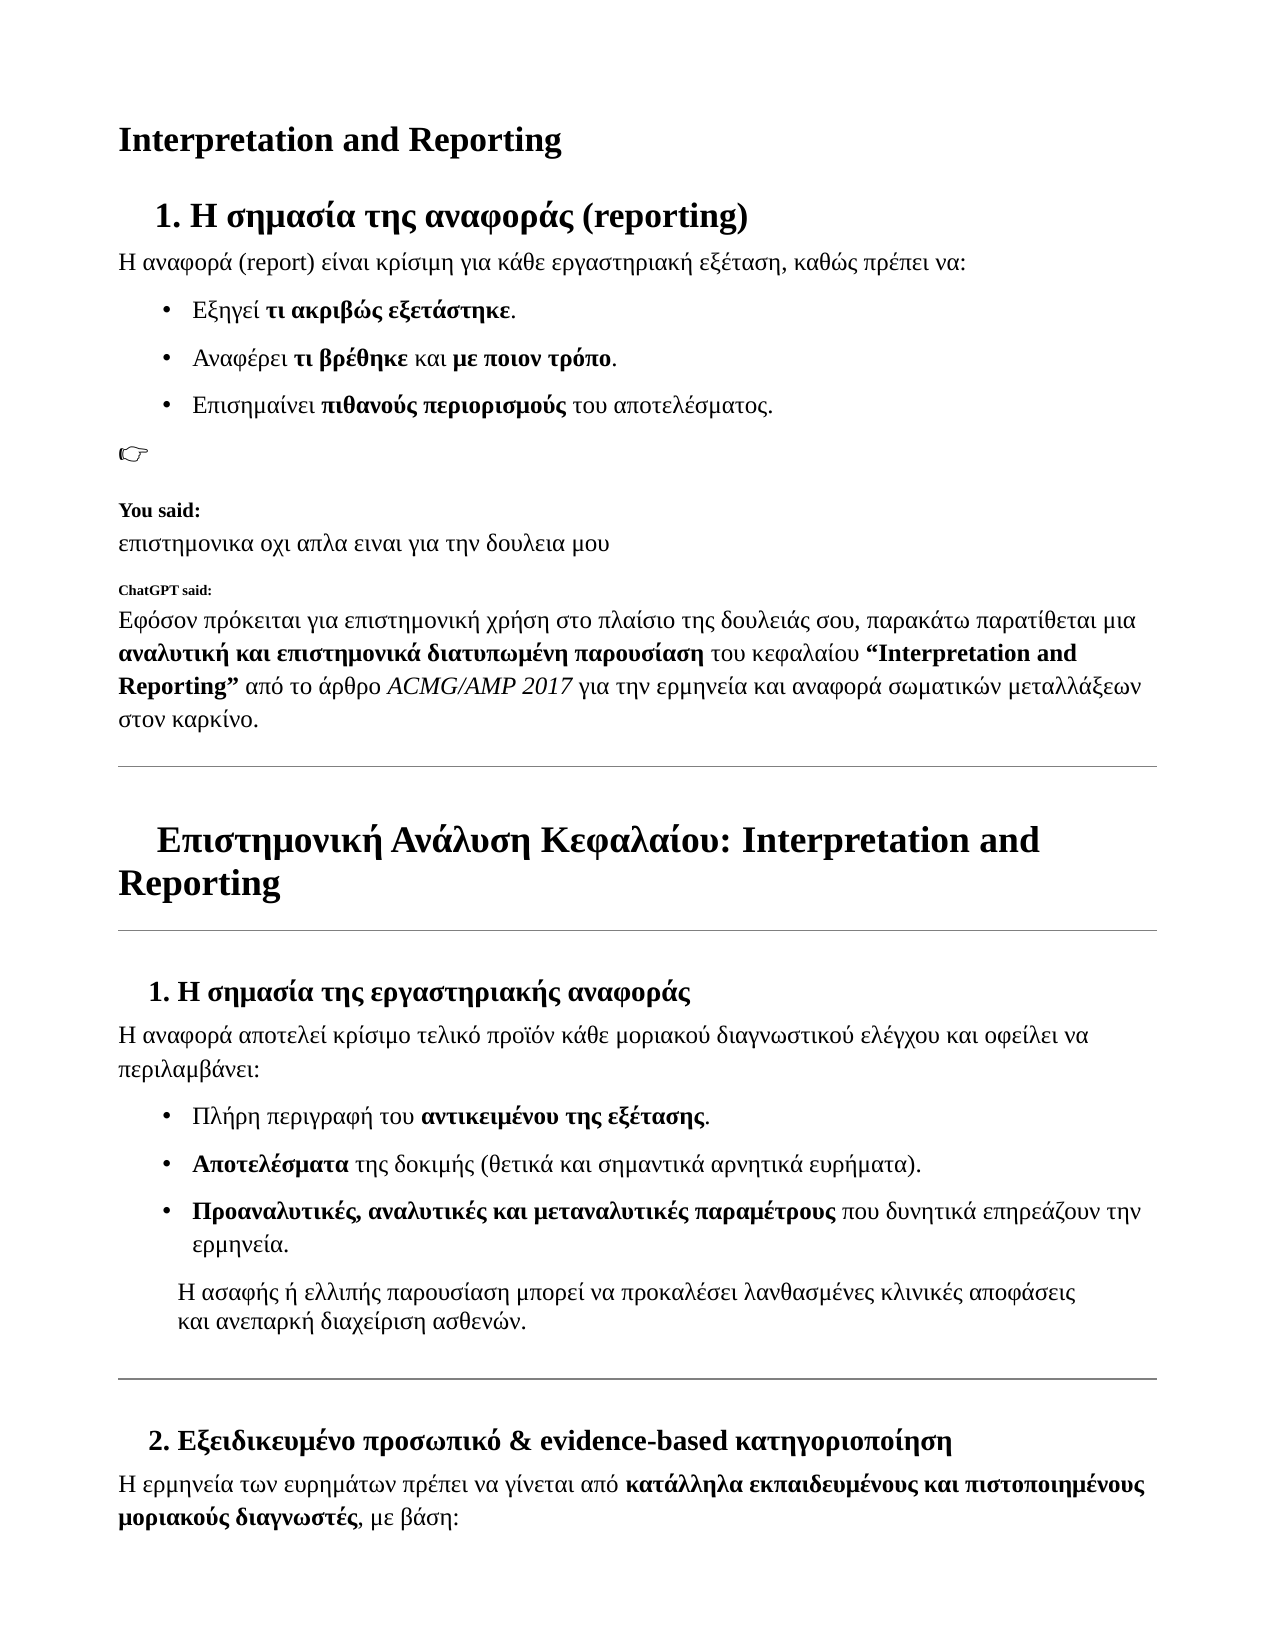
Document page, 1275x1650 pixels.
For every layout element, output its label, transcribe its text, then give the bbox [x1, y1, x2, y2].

text Η αναφορά αποτελεί κρίσιμο τελικό προϊόν κάθε μοριακού διαγνωστικού ελέγχου και οφείλει να περιλαμβάνει: [118, 1021, 1157, 1082]
text Η ασαφής ή ελλιπής παρουσίαση μπορεί να προκαλέσει λανθασμένες κλινικές αποφάσεις και ανεπαρκή διαχείριση ασθενών. [177, 1277, 1098, 1334]
subtitle You said: [118, 498, 1157, 522]
list Πλήρη περιγραφή του αντικειμένου της εξέτασης. [162, 1101, 1157, 1130]
subtitle 🔬 Επιστημονική Ανάλυση Κεφαλαίου: Interpretation and Reporting [118, 817, 1157, 903]
list Προαναλυτικές, αναλυτικές και μεταναλυτικές παραμέτρους που δυνητικά επηρεάζουν την ερμηνεία. [162, 1196, 1157, 1258]
subtitle 📌 1. Η σημασία της εργαστηριακής αναφοράς [118, 974, 1157, 1008]
text Interpretation and Reporting [118, 118, 1157, 159]
text Η αναφορά (report) είναι κρίσιμη για κάθε εργαστηριακή εξέταση, καθώς πρέπει να: [118, 247, 1157, 276]
subtitle 📌 2. Εξειδικευμένο προσωπικό & evidence-based κατηγοριοποίηση [118, 1423, 1157, 1456]
subtitle ChatGPT said: [118, 582, 1157, 599]
list Επισημαίνει πιθανούς περιορισμούς του αποτελέσματος. [162, 390, 1157, 419]
list Εξηγεί τι ακριβώς εξετάστηκε. [162, 295, 1157, 324]
list Αναφέρει τι βρέθηκε και με ποιον τρόπο. [162, 343, 1157, 371]
text 👉 [118, 438, 1157, 467]
text επιστημονικα οχι απλα ειναι για την δουλεια μου [118, 528, 1157, 557]
subtitle 🔹 1. Η σημασία της αναφοράς (reporting) [118, 194, 1157, 235]
text Εφόσον πρόκειται για επιστημονική χρήση στο πλαίσιο της δουλειάς σου, παρακάτω παρατίθεται μια αναλυτική και επιστημονικά διατυπωμένη παρουσίαση του κεφαλαίου “Interpretation and Reporting” από το άρθρο ACMG/AMP 2017 για την ερμηνεία και αναφορά σωματικών μεταλλάξεων στον καρκίνο. [118, 605, 1157, 733]
list Αποτελέσματα της δοκιμής (θετικά και σημαντικά αρνητικά ευρήματα). [162, 1149, 1157, 1178]
text Η ερμηνεία των ευρημάτων πρέπει να γίνεται από κατάλληλα εκπαιδευμένους και πιστοποιημένους μοριακούς διαγνωστές, με βάση: [118, 1469, 1157, 1531]
